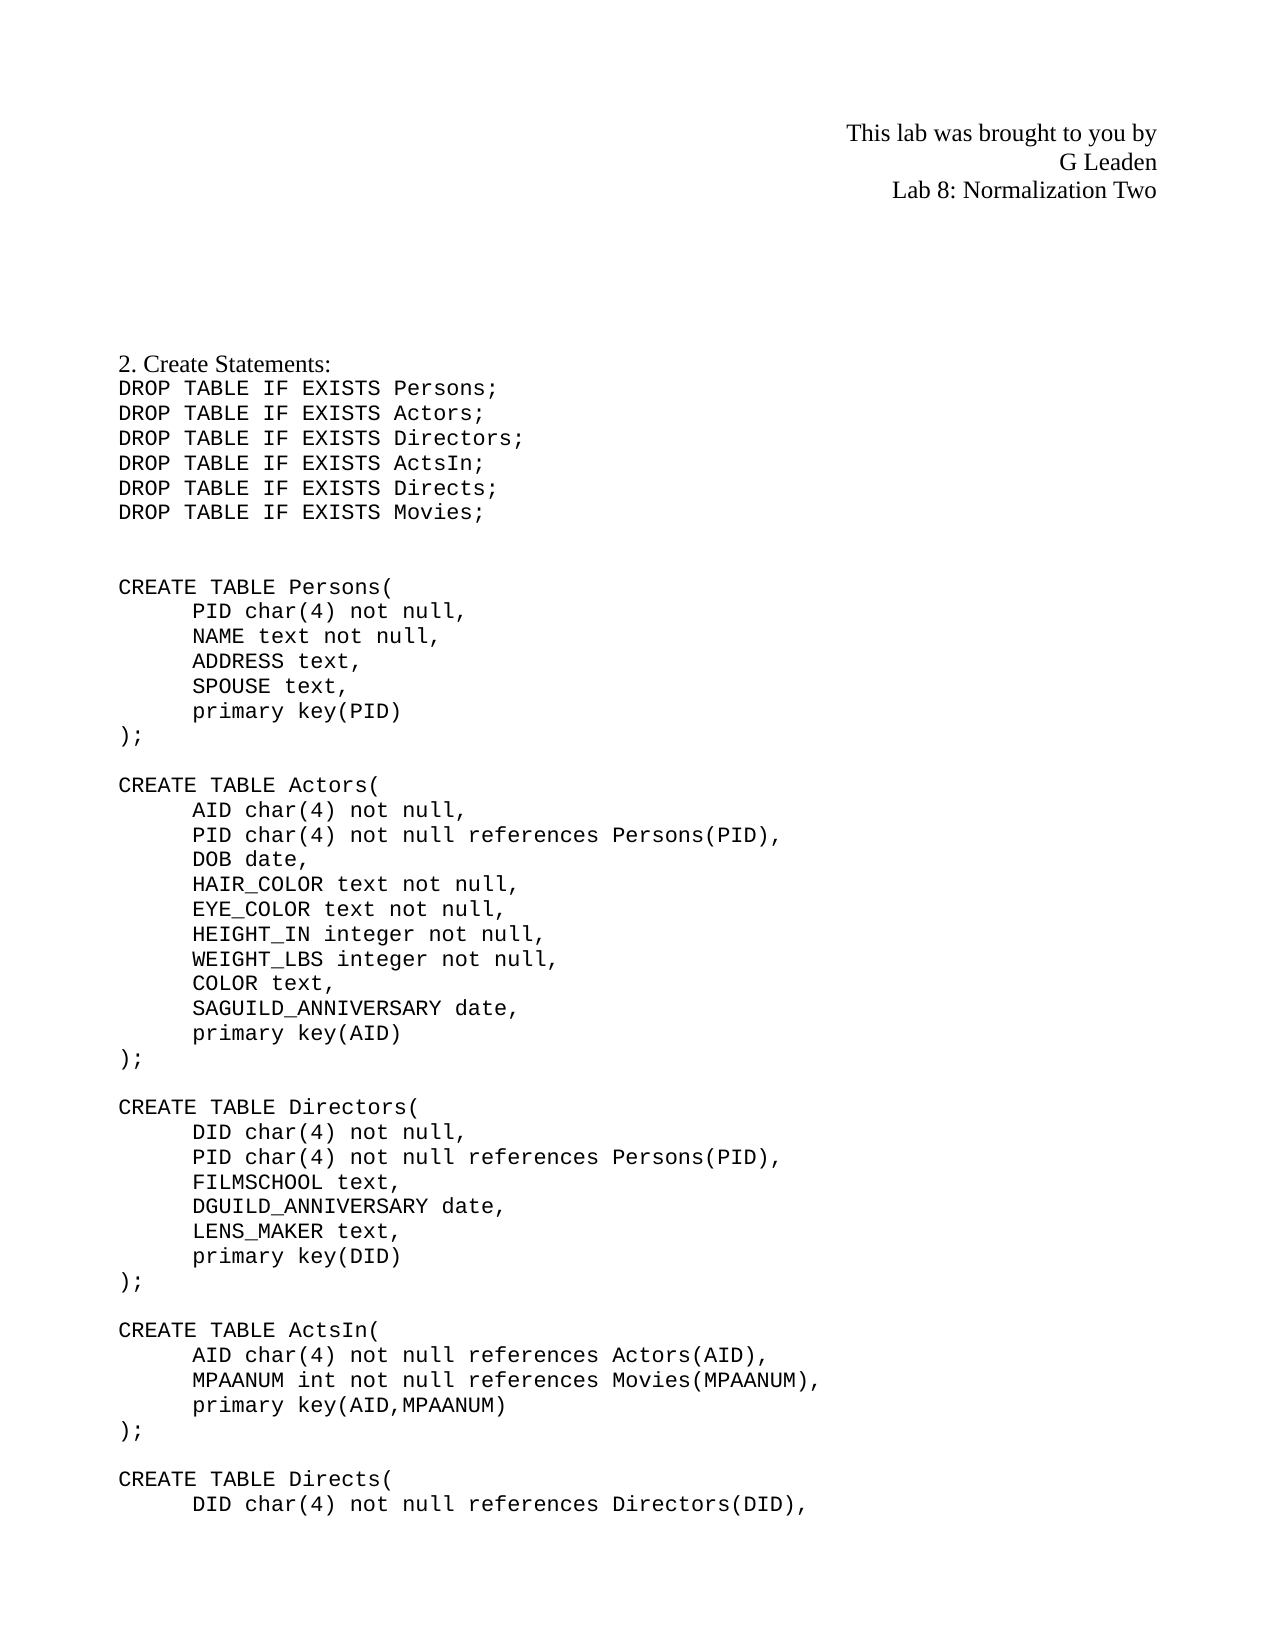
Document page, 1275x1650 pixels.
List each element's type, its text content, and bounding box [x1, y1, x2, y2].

text DROP TABLE IF EXISTS Actors; [118, 402, 1157, 427]
text EYE_COLOR text not null, [118, 898, 1157, 923]
text DROP TABLE IF EXISTS Movies; [118, 502, 1157, 526]
text CREATE TABLE Directs( [118, 1468, 1157, 1493]
text HAIR_COLOR text not null, [118, 873, 1157, 898]
text PID char(4) not null references Persons(PID), [118, 824, 1157, 849]
text ); [118, 1270, 1157, 1295]
text DID char(4) not null references Directors(DID), [118, 1493, 1157, 1518]
text primary key(DID) [118, 1245, 1157, 1270]
text AID char(4) not null, [118, 799, 1157, 824]
text CREATE TABLE ActsIn( [118, 1320, 1157, 1344]
text ); [118, 1419, 1157, 1444]
text primary key(AID) [118, 1022, 1157, 1047]
text DOB date, [118, 849, 1157, 873]
text PID char(4) not null, [118, 601, 1157, 626]
text 2. Create Statements: [118, 349, 1157, 378]
text DROP TABLE IF EXISTS ActsIn; [118, 452, 1157, 477]
text primary key(AID,MPAANUM) [118, 1394, 1157, 1419]
text DGUILD_ANNIVERSARY date, [118, 1196, 1157, 1221]
text DROP TABLE IF EXISTS Directs; [118, 477, 1157, 502]
text DROP TABLE IF EXISTS Directors; [118, 427, 1157, 452]
text LENS_MAKER text, [118, 1221, 1157, 1245]
text ); [118, 1047, 1157, 1072]
text SAGUILD_ANNIVERSARY date, [118, 997, 1157, 1022]
text CREATE TABLE Persons( [118, 576, 1157, 601]
text ADDRESS text, [118, 650, 1157, 675]
text CREATE TABLE Actors( [118, 774, 1157, 799]
text SPOUSE text, [118, 675, 1157, 700]
text ); [118, 725, 1157, 749]
text DID char(4) not null, [118, 1121, 1157, 1146]
text MPAANUM int not null references Movies(MPAANUM), [118, 1369, 1157, 1394]
text HEIGHT_IN integer not null, [118, 923, 1157, 948]
text CREATE TABLE Directors( [118, 1097, 1157, 1121]
text PID char(4) not null references Persons(PID), [118, 1146, 1157, 1171]
text WEIGHT_LBS integer not null, [118, 948, 1157, 973]
text FILMSCHOOL text, [118, 1171, 1157, 1196]
text DROP TABLE IF EXISTS Persons; [118, 378, 1157, 402]
text primary key(PID) [118, 700, 1157, 725]
text NAME text not null, [118, 626, 1157, 650]
text AID char(4) not null references Actors(AID), [118, 1344, 1157, 1369]
text COLOR text, [118, 973, 1157, 997]
